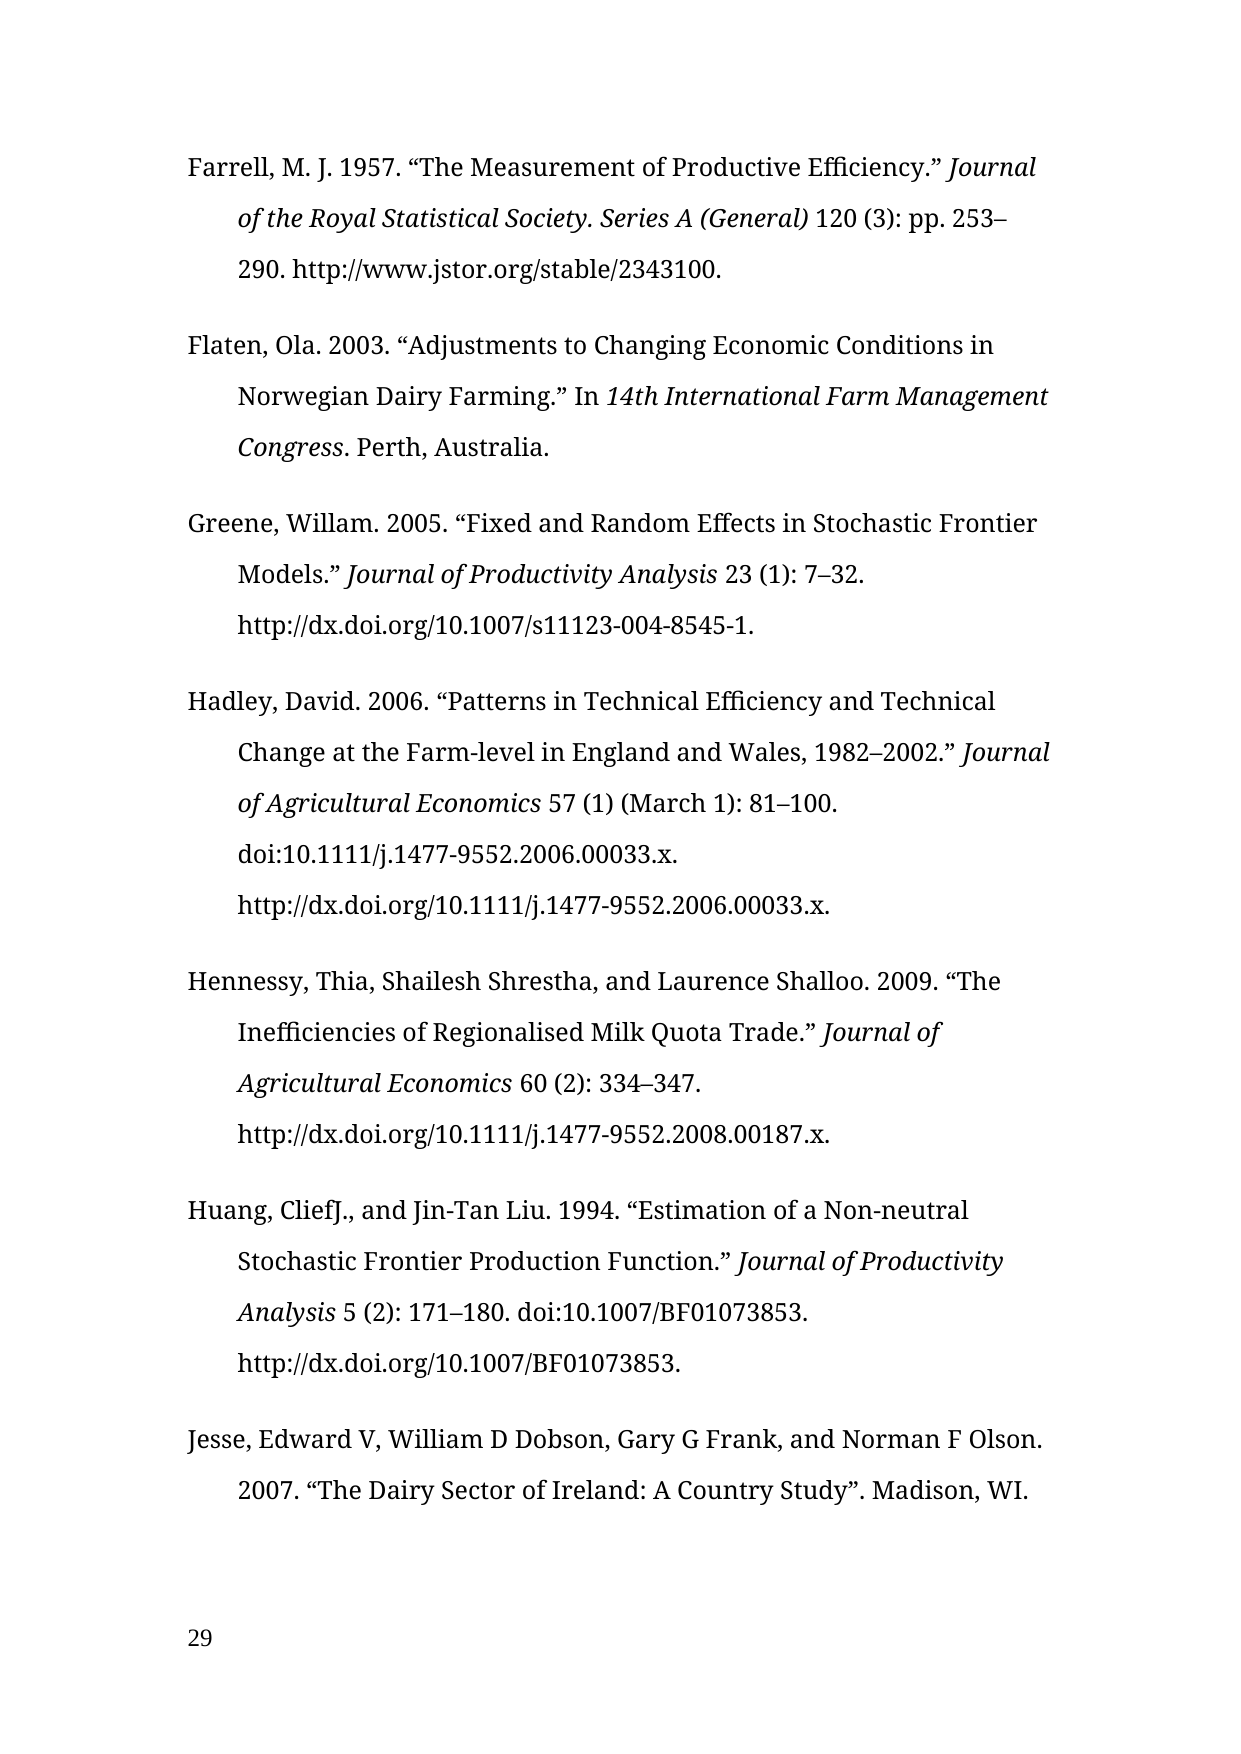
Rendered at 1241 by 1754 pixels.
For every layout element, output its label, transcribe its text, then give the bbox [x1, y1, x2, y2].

text Hadley, David. 2006. “Patterns in Technical Efficiency and Technical Change at the Farm-level in England and Wales, 1982–2002.” Journal of Agricultural Economics 57 (1) (March 1): 81–100. doi:10.1111/j.1477-9552.2006.00033.x. http://dx.doi.org/10.1111/j.1477-9552.2006.00033.x. [187, 684, 1053, 922]
text Huang, CliefJ., and Jin-Tan Liu. 1994. “Estimation of a Non-neutral Stochastic Frontier Production Function.” Journal of Productivity Analysis 5 (2): 171–180. doi:10.1007/BF01073853. http://dx.doi.org/10.1007/BF01073853. [187, 1193, 1053, 1380]
text Farrell, M. J. 1957. “The Measurement of Productive Efficiency.” Journal of the Royal Statistical Society. Series A (General) 120 (3): pp. 253–290. http://www.jstor.org/stable/2343100. [187, 150, 1053, 286]
text Jesse, Edward V, William D Dobson, Gary G Frank, and Norman F Olson. 2007. “The Dairy Sector of Ireland: A Country Study”. Madison, WI. [187, 1422, 1053, 1507]
text Flaten, Ola. 2003. “Adjustments to Changing Economic Conditions in Norwegian Dairy Farming.” In 14th International Farm Management Congress. Perth, Australia. [187, 328, 1053, 464]
text Hennessy, Thia, Shailesh Shrestha, and Laurence Shalloo. 2009. “The Inefficiencies of Regionalised Milk Quota Trade.” Journal of Agricultural Economics 60 (2): 334–347. http://dx.doi.org/10.1111/j.1477-9552.2008.00187.x. [187, 964, 1053, 1151]
text Greene, Willam. 2005. “Fixed and Random Effects in Stochastic Frontier Models.” Journal of Productivity Analysis 23 (1): 7–32. http://dx.doi.org/10.1007/s11123-004-8545-1. [187, 506, 1053, 642]
